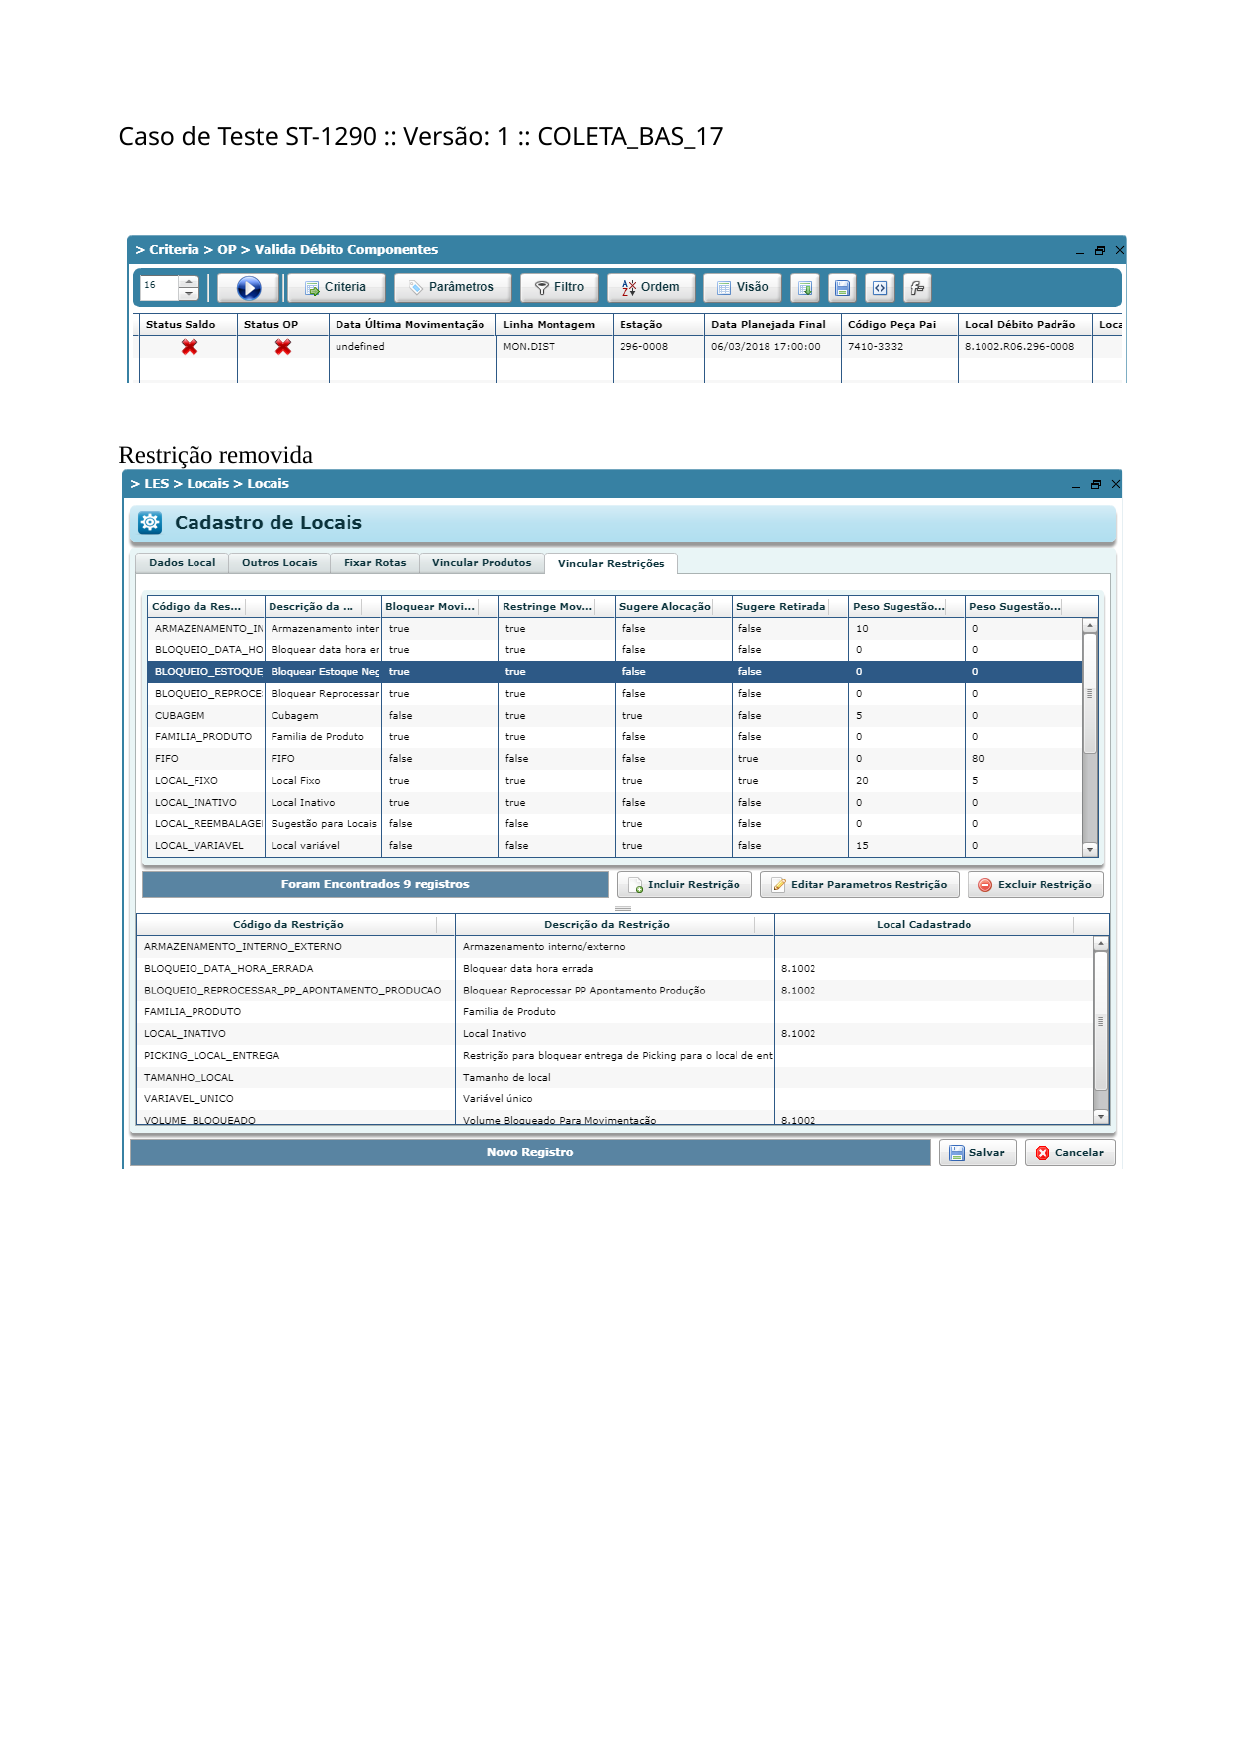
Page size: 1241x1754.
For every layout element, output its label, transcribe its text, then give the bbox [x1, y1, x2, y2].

picture [122, 228, 1127, 383]
picture [118, 469, 1123, 1169]
text Restrição removida [118, 440, 1122, 469]
text Caso de Teste ST-1290 :: Versão: 1 :: COLETA_BAS_17 [118, 118, 1122, 152]
